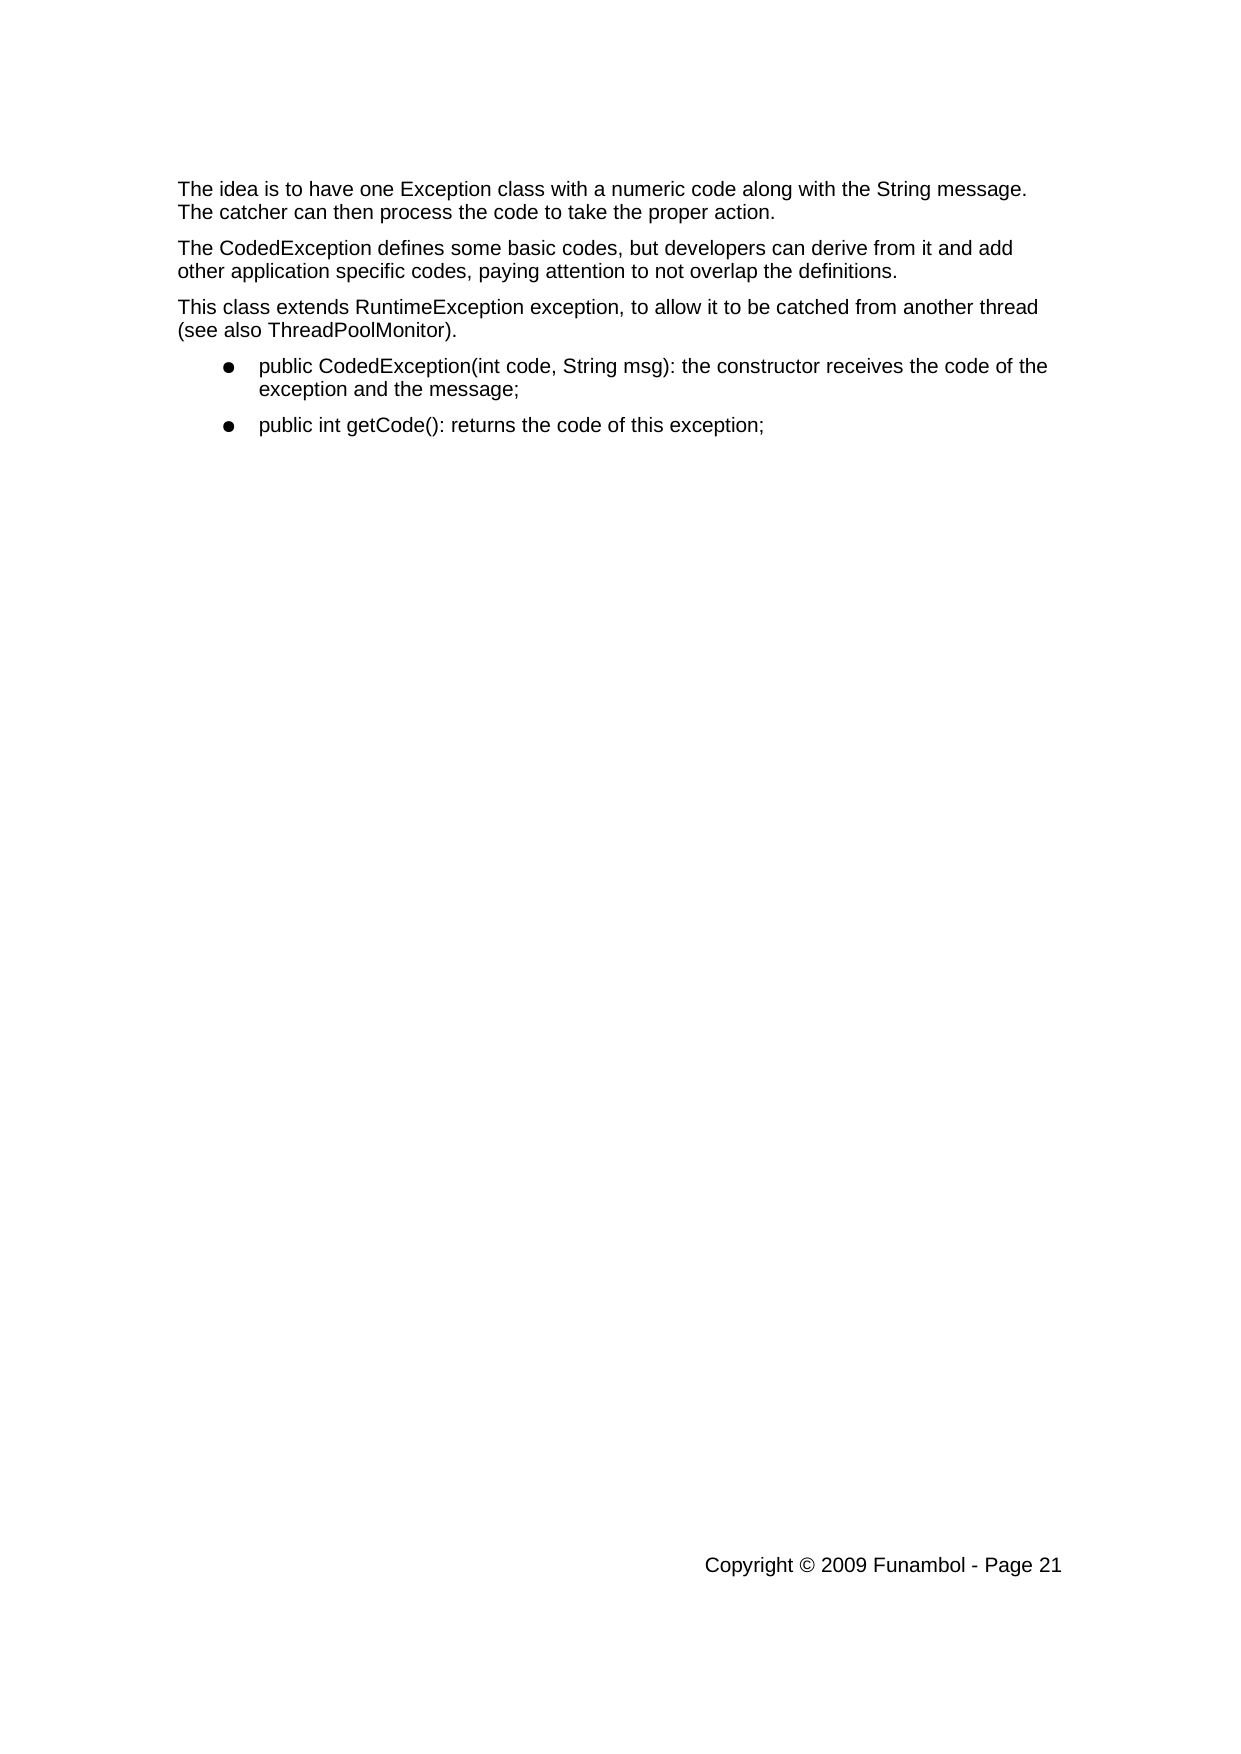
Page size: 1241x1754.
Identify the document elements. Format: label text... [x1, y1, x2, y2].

list public int getCode(): returns the code of this exception; [221, 413, 1063, 437]
list public CodedException(int code, String msg): the constructor receives the code of the exception and the message; [221, 354, 1063, 401]
text The idea is to have one Exception class with a numeric code along with the String message. The catcher can then process the code to take the proper action. [177, 177, 1063, 224]
text The CodedException defines some basic codes, but developers can derive from it and add other application specific codes, paying attention to not overlap the definitions. [177, 236, 1063, 283]
text This class extends RuntimeException exception, to allow it to be catched from another thread (see also ThreadPoolMonitor). [177, 295, 1063, 342]
